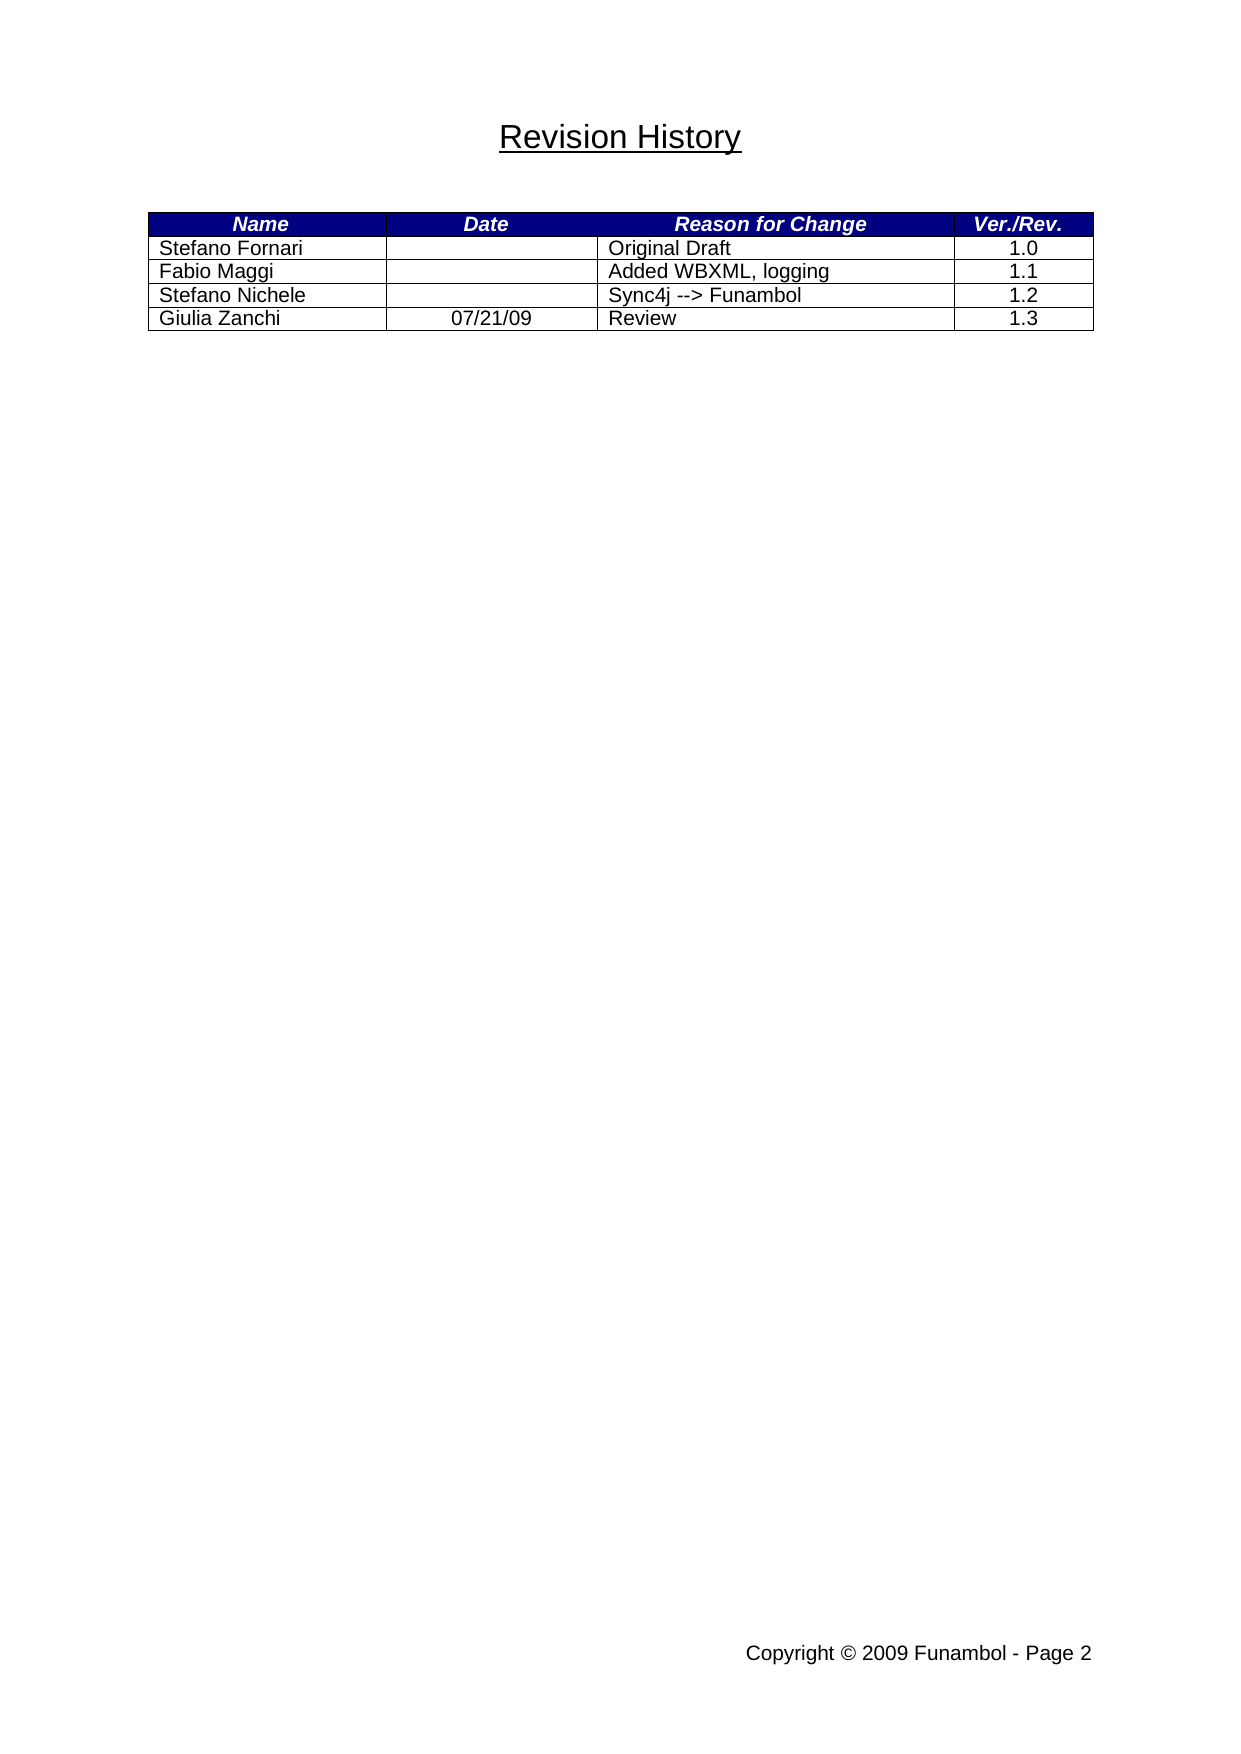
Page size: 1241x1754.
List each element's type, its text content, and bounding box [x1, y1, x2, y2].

table_cell [387, 260, 597, 283]
table_header Reason for Change [598, 213, 954, 236]
table_header Ver./Rev. [955, 213, 1093, 236]
table_cell Original Draft [598, 237, 954, 259]
table_cell Stefano Nichele [149, 284, 386, 307]
table_cell [387, 237, 597, 259]
table_header Name [149, 213, 386, 236]
table_cell Fabio Maggi [149, 260, 386, 283]
table_header Date [387, 213, 597, 236]
table_cell Stefano Fornari [149, 237, 386, 259]
table_cell 1.3 [955, 308, 1093, 330]
table_cell Added WBXML, logging [598, 260, 954, 283]
text Revision History [148, 118, 1093, 156]
table_cell Sync4j --> Funambol [598, 284, 954, 307]
table_cell 1.2 [955, 284, 1093, 307]
table_cell [387, 284, 597, 307]
table_cell 07/21/09 [387, 308, 597, 330]
table_cell Giulia Zanchi [149, 308, 386, 330]
table_cell 1.0 [955, 237, 1093, 259]
table_cell Review [598, 308, 954, 330]
table_cell 1.1 [955, 260, 1093, 283]
